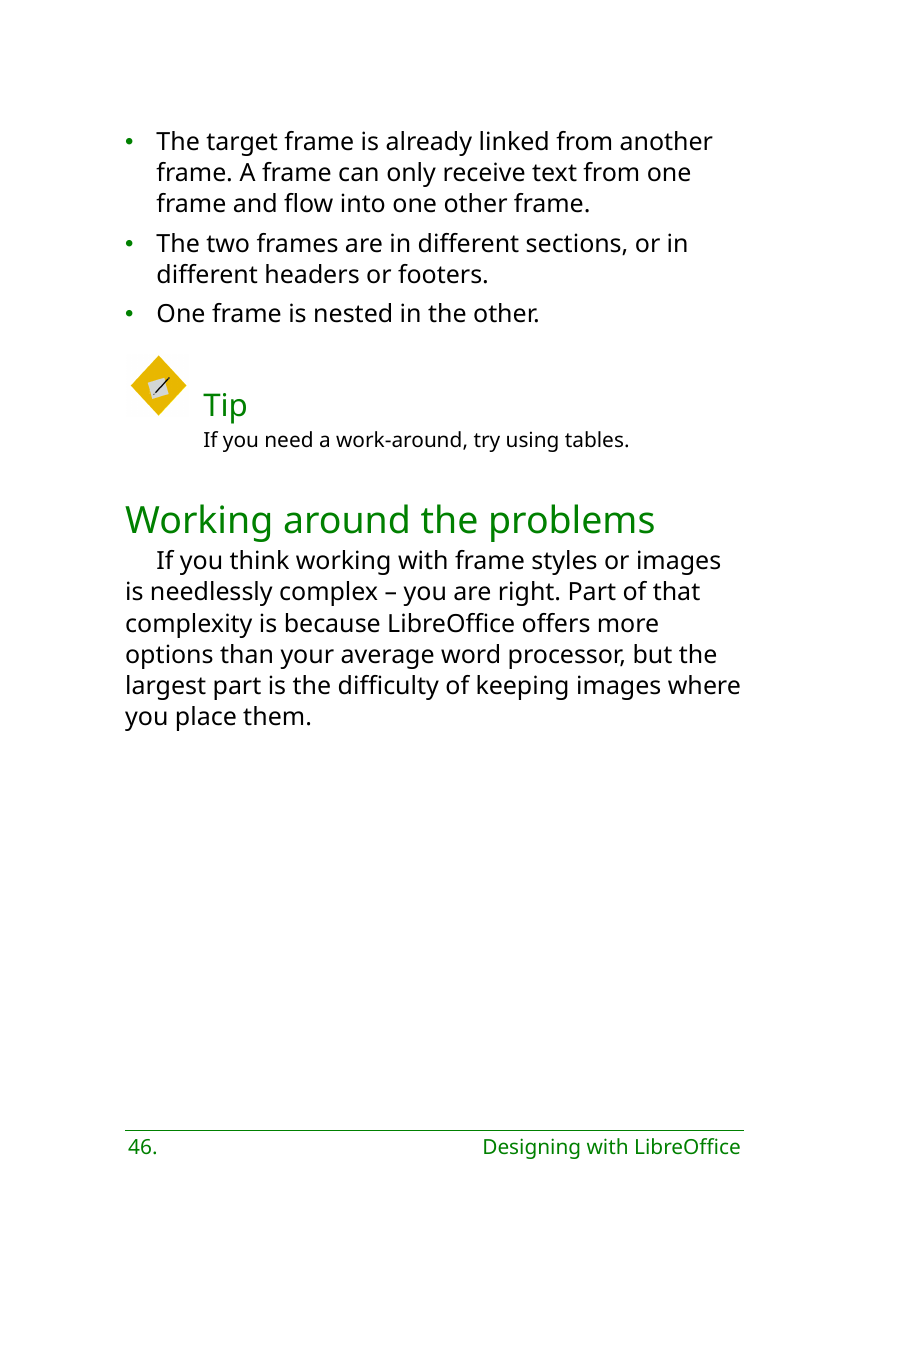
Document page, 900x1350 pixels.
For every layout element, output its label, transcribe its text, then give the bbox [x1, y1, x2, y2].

text If you think working with frame styles or images is needlessly complex – you are right. Part of that complexity is because LibreOffice offers more options than your average word processor, but the largest part is the difficulty of keeping images where you place them. [125, 544, 744, 732]
list The target frame is already linked from another frame. A frame can only receive text from one frame and flow into one other frame. [125, 125, 744, 219]
text If you need a work-around, try using tables. [203, 426, 744, 453]
list Tip [125, 353, 744, 426]
picture [126, 354, 189, 417]
list The two frames are in different sections, or in different headers or footers. [125, 227, 744, 289]
list One frame is nested in the other. [125, 298, 744, 329]
subtitle Working around the problems [125, 493, 744, 544]
